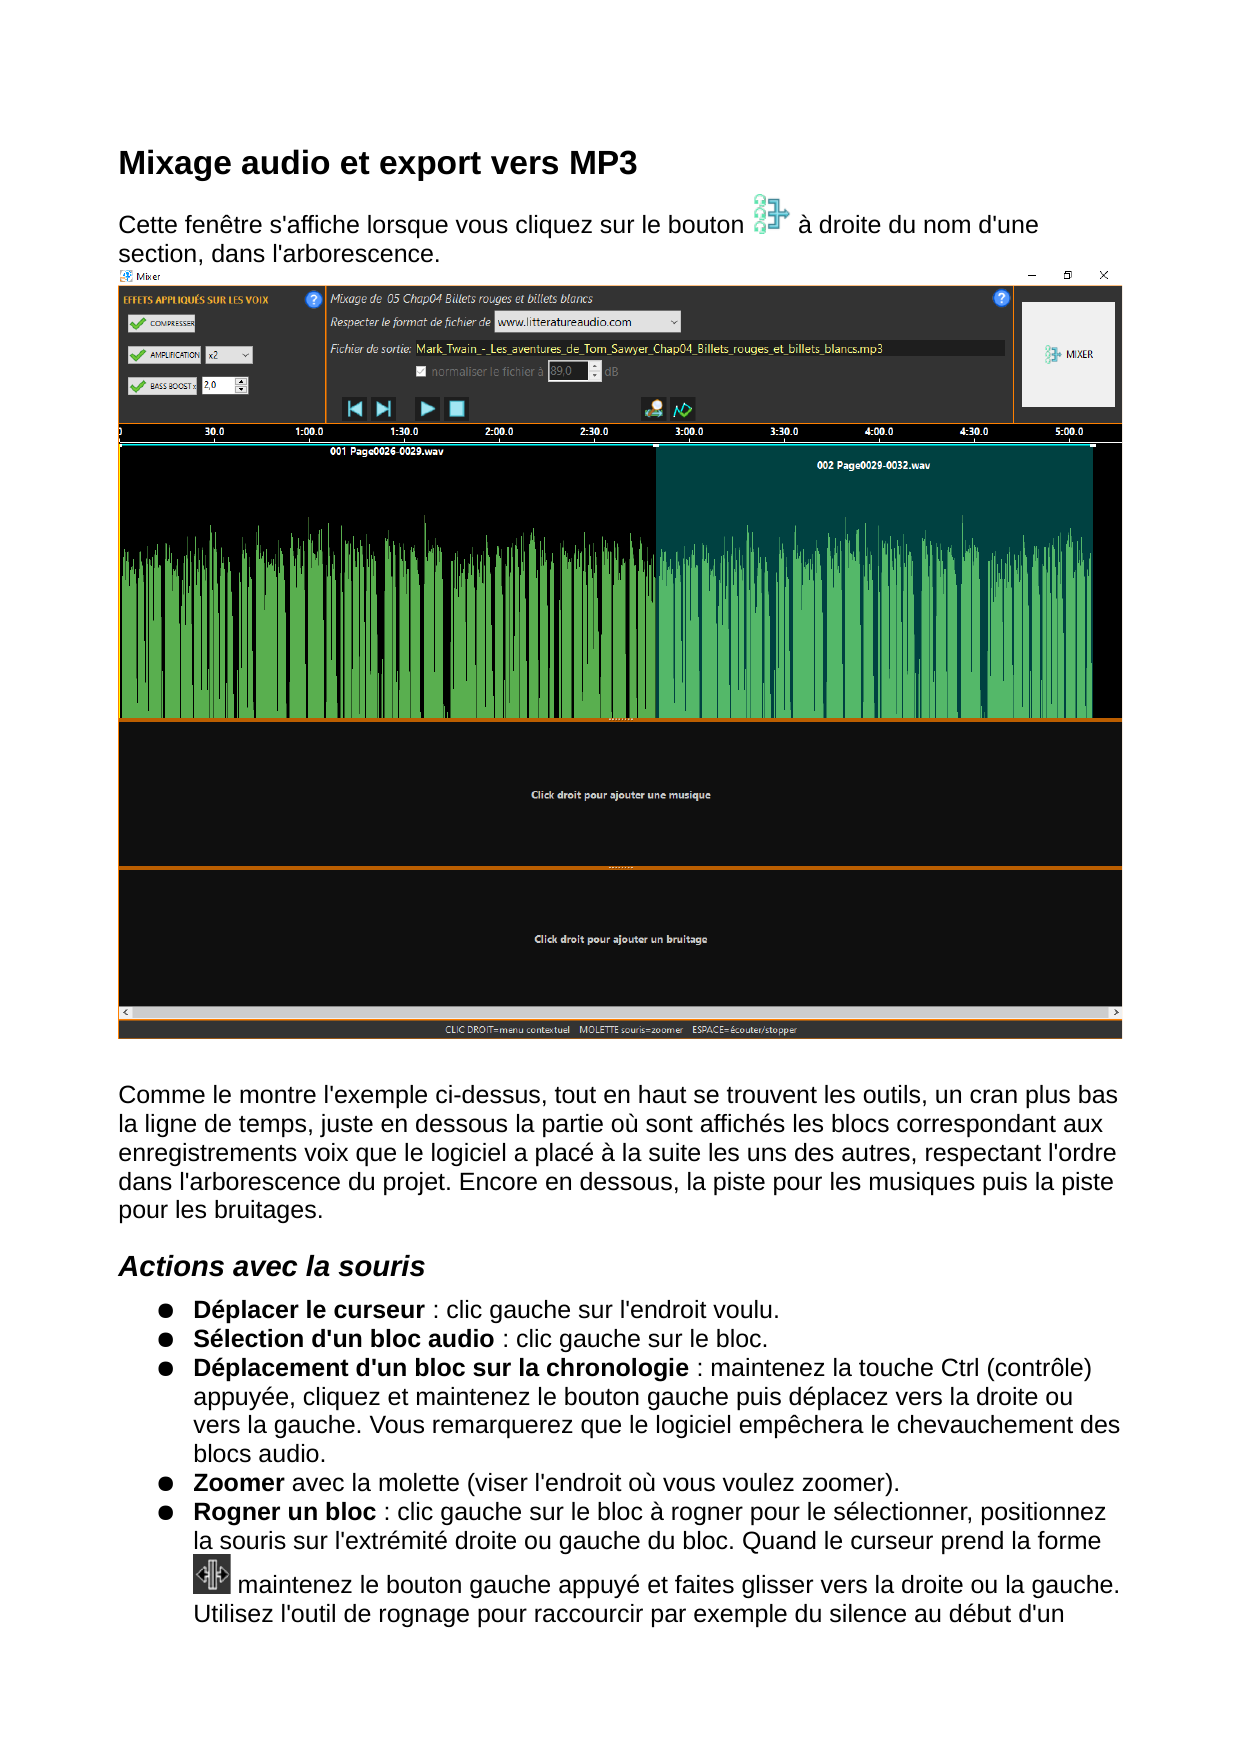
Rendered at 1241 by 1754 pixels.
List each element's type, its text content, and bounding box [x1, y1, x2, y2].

subtitle Actions avec la souris [118, 1249, 1122, 1283]
text Comme le montre l'exemple ci-dessus, tout en haut se trouvent les outils, un cran plus bas la ligne de temps, juste en dessous la partie où sont affichés les blocs correspondant aux enregistrements voix que le logiciel a placé à la suite les uns des autres, respectant l'ordre dans l'arborescence du projet. Encore en dessous, la piste pour les musiques puis la piste pour les bruitages. [118, 1080, 1122, 1224]
picture [752, 194, 792, 234]
subtitle Mixage audio et export vers MP3 [118, 143, 1122, 182]
text Cette fenêtre s'affiche lorsque vous cliquez sur le bouton à droite du nom d'une section, dans l'arborescence. [118, 194, 1122, 267]
list Déplacement d'un bloc sur la chronologie : maintenez la touche Ctrl (contrôle) appuyée, cliquez et maintenez le bouton gauche puis déplacez vers la droite ou vers la gauche. Vous remarquerez que le logiciel empêchera le chevauchement des blocs audio. [156, 1353, 1122, 1468]
list Rogner un bloc : clic gauche sur le bloc à rogner pour le sélectionner, positionnez la souris sur l'extrémité droite ou gauche du bloc. Quand le curseur prend la forme maintenez le bouton gauche appuyé et faites glisser vers la droite ou la gauche. Utilisez l'outil de rognage pour raccourcir par exemple du silence au début d'un [156, 1497, 1122, 1627]
picture [193, 1554, 231, 1594]
picture [118, 267, 1123, 1039]
list Zoomer avec la molette (viser l'endroit où vous voulez zoomer). [156, 1468, 1122, 1497]
list Déplacer le curseur : clic gauche sur l'endroit voulu. [156, 1295, 1122, 1324]
list Sélection d'un bloc audio : clic gauche sur le bloc. [156, 1324, 1122, 1353]
